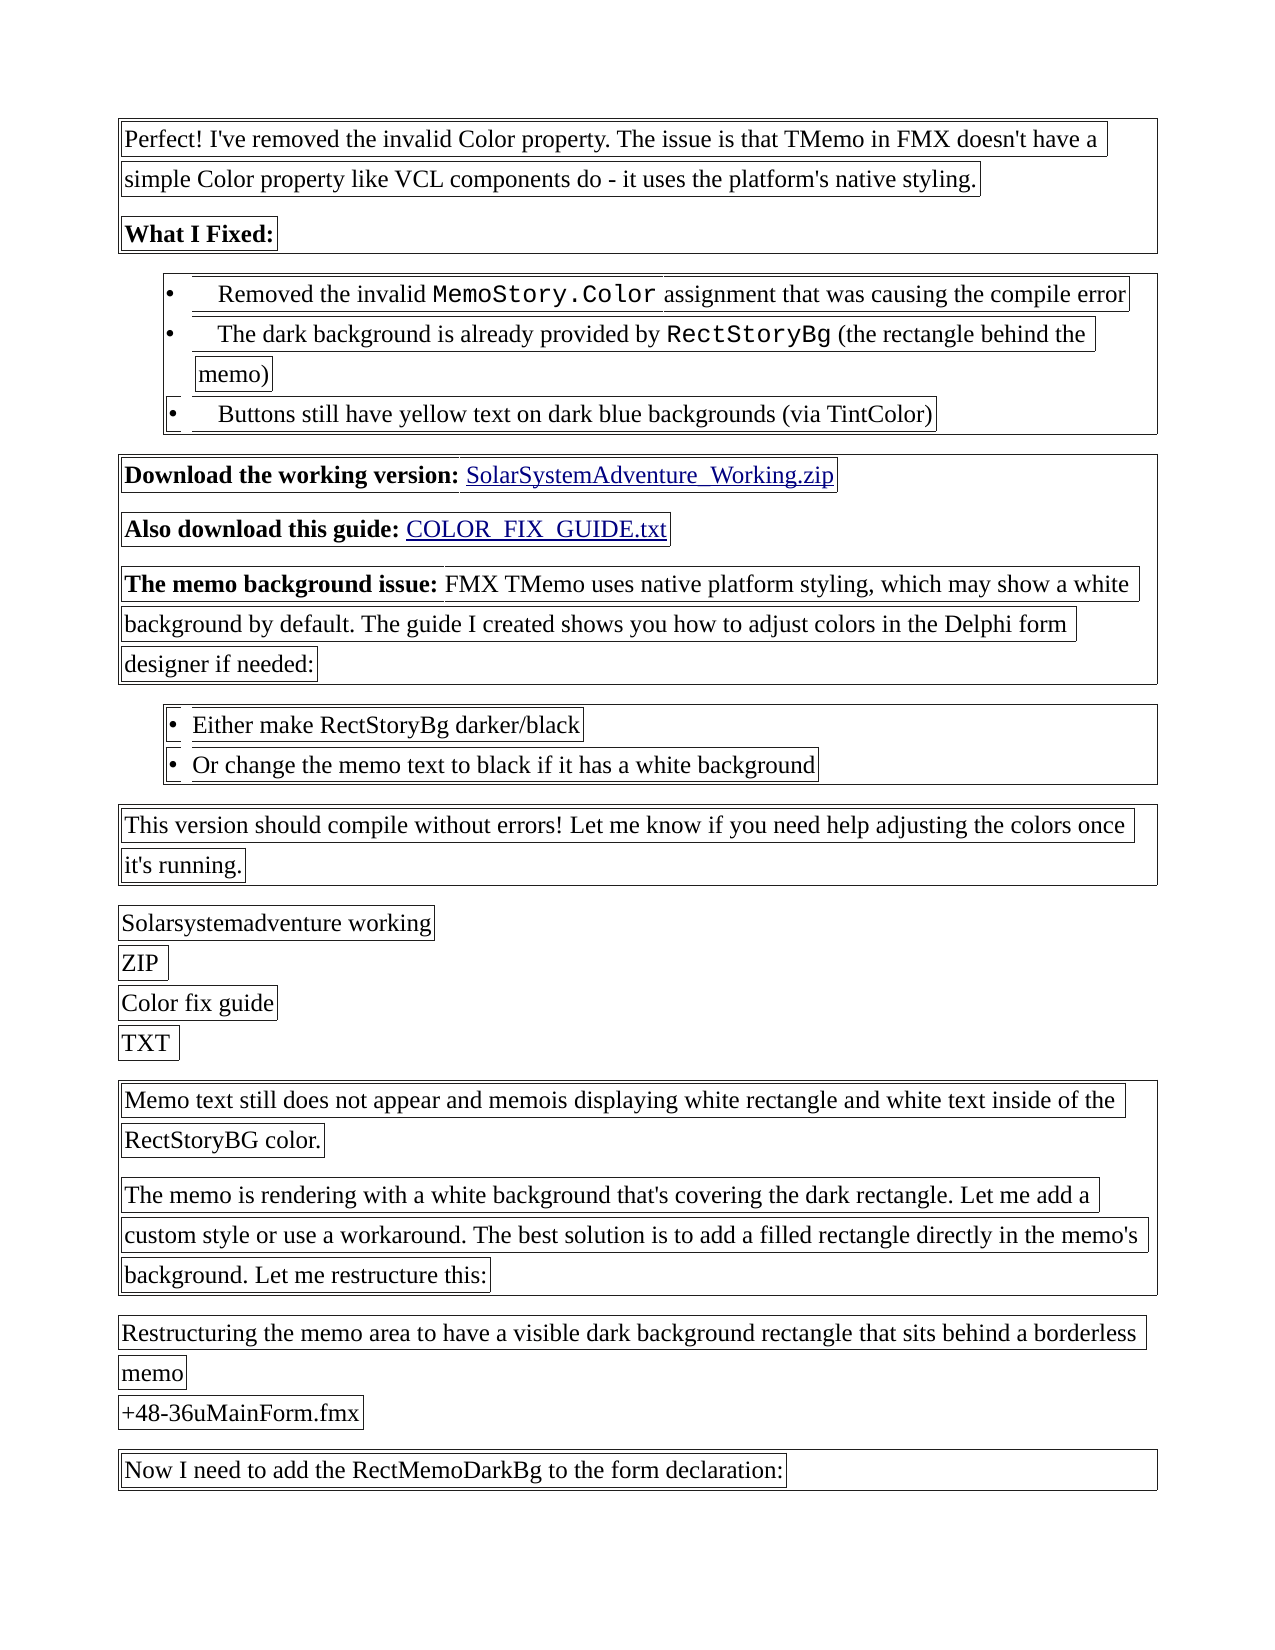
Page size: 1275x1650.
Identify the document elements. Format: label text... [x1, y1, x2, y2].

text Perfect! I've removed the invalid Color property. The issue is that TMemo in FMX doesn't have a simple Color property like VCL components do - it uses the platform's native styling. [119, 119, 1157, 196]
text TXT [119, 1026, 179, 1060]
text Restructuring the memo area to have a visible dark background rectangle that sits behind a borderless memo [118, 1315, 1157, 1389]
text What I Fixed: [119, 213, 1157, 253]
text Solarsystemadventure working [119, 906, 434, 940]
text Memo text still does not appear and memois displaying white rectangle and white text inside of the RectStoryBG color. [119, 1081, 1157, 1157]
text Now I need to add the RectMemoDarkBg to the form declaration: [119, 1450, 1157, 1490]
list Either make RectStoryBg darker/black [164, 705, 1157, 742]
text The memo background issue: FMX TMemo uses native platform styling, which may show a white background by default. The guide I created shows you how to adjust colors in the Delphi form designer if needed: [119, 563, 1157, 684]
list ✅ Buttons still have yellow text on dark blue backgrounds (via TintColor) [164, 393, 1157, 434]
text Color fix guide [119, 986, 277, 1020]
list ✅ Removed the invalid MemoStory.Color assignment that was causing the compile error [164, 274, 1157, 311]
text [180, 1025, 1157, 1060]
list ✅ The dark background is already provided by RectStoryBg (the rectangle behind the memo) [164, 313, 1157, 391]
text Also download this guide: COLOR_FIX_GUIDE.txt [119, 508, 1157, 546]
text This version should compile without errors! Let me know if you need help adjusting the colors once it's running. [119, 805, 1157, 885]
text The memo is rendering with a white background that's covering the dark rectangle. Let me add a custom style or use a workaround. The best solution is to add a filled rectangle directly in the memo's background. Let me restructure this: [119, 1174, 1157, 1295]
text [278, 985, 1157, 1020]
text +48-36uMainForm.fmx [119, 1396, 363, 1429]
text ZIP [119, 946, 168, 980]
text [364, 1395, 1157, 1429]
text Download the working version: SolarSystemAdventure_Working.zip [119, 455, 1157, 492]
text [435, 905, 1157, 940]
list Or change the memo text to black if it has a white background [164, 744, 1157, 784]
text [169, 945, 1157, 980]
